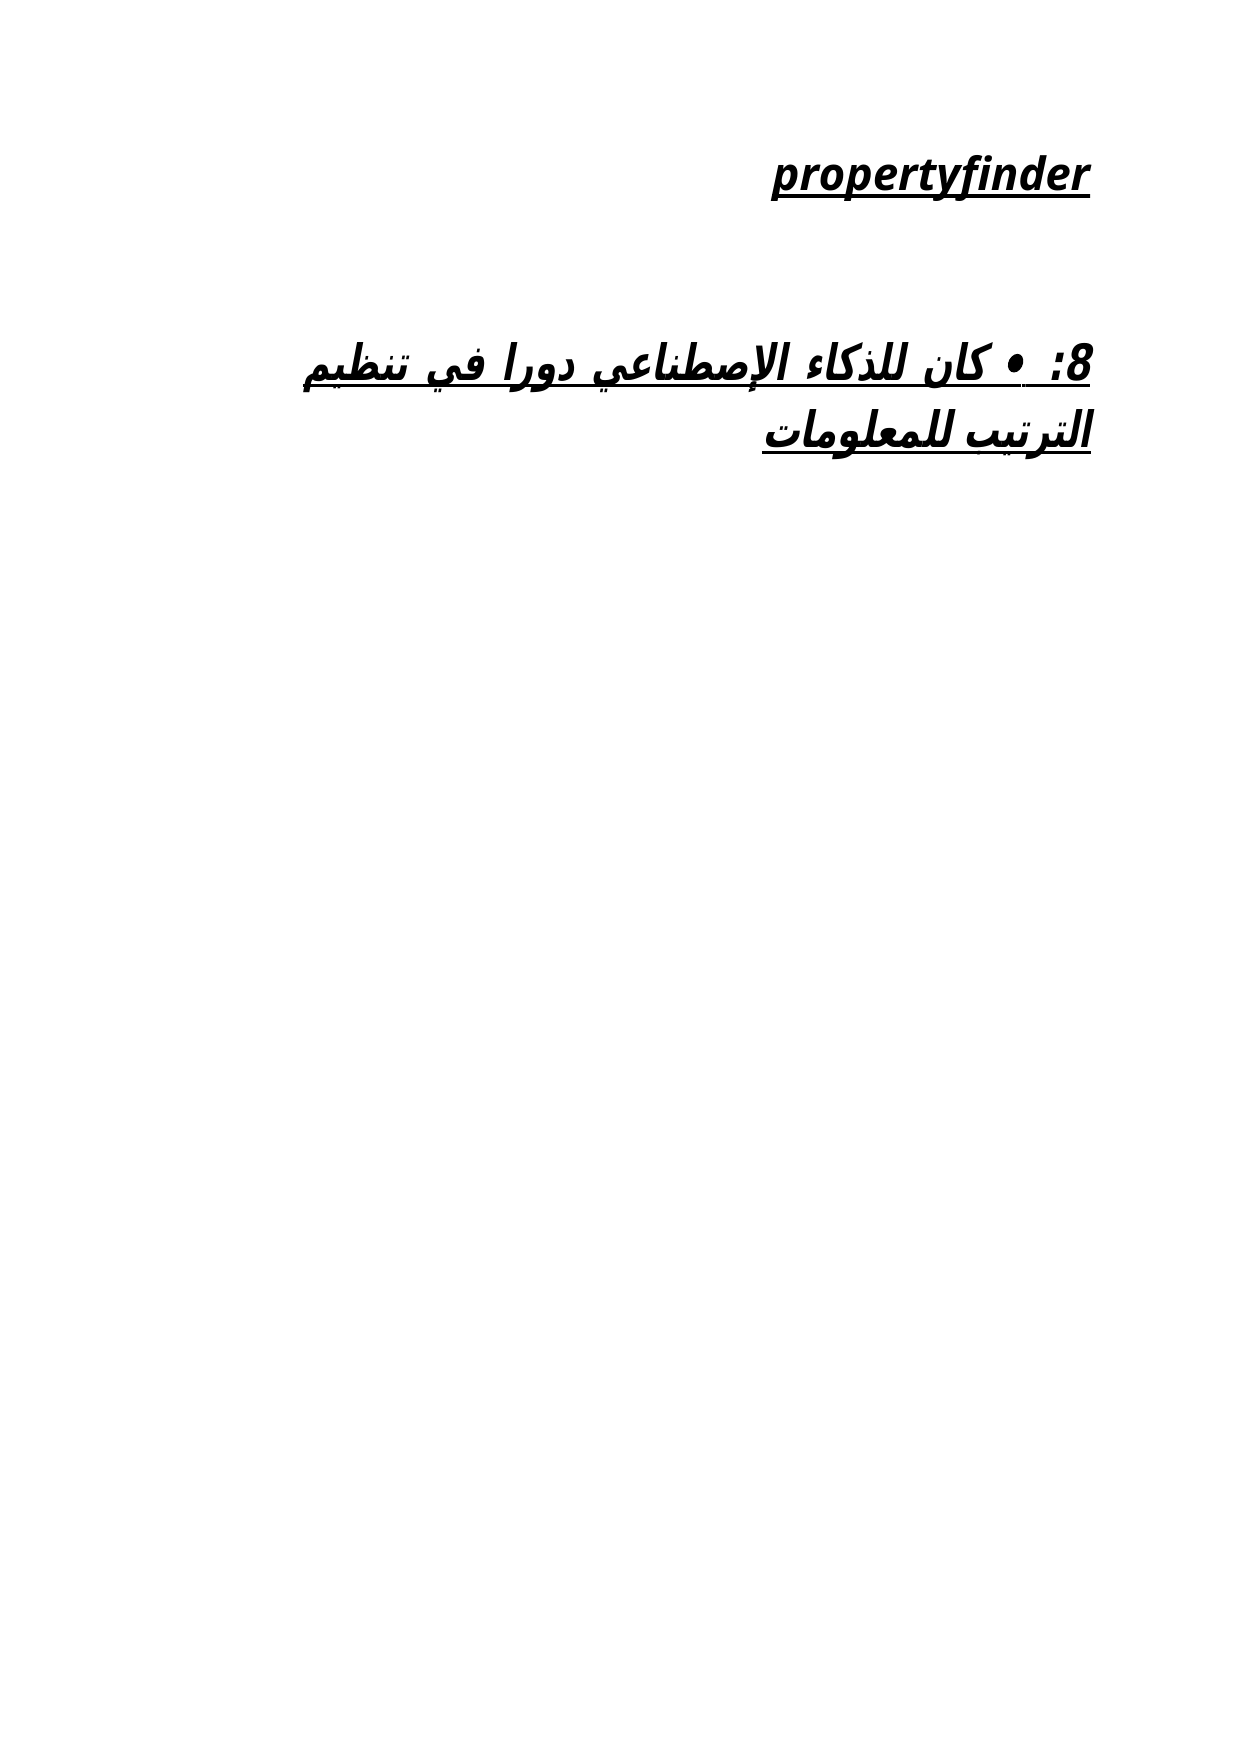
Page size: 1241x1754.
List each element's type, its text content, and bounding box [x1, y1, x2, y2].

text 7:  مصادر المعلومات : منصة وكيبيديا و موقع propertyfinder [148, 142, 1090, 204]
text 8:  كان للذكاء الإصطناعي دورا في تنظيم الترتيب للمعلومات [286, 334, 1091, 459]
